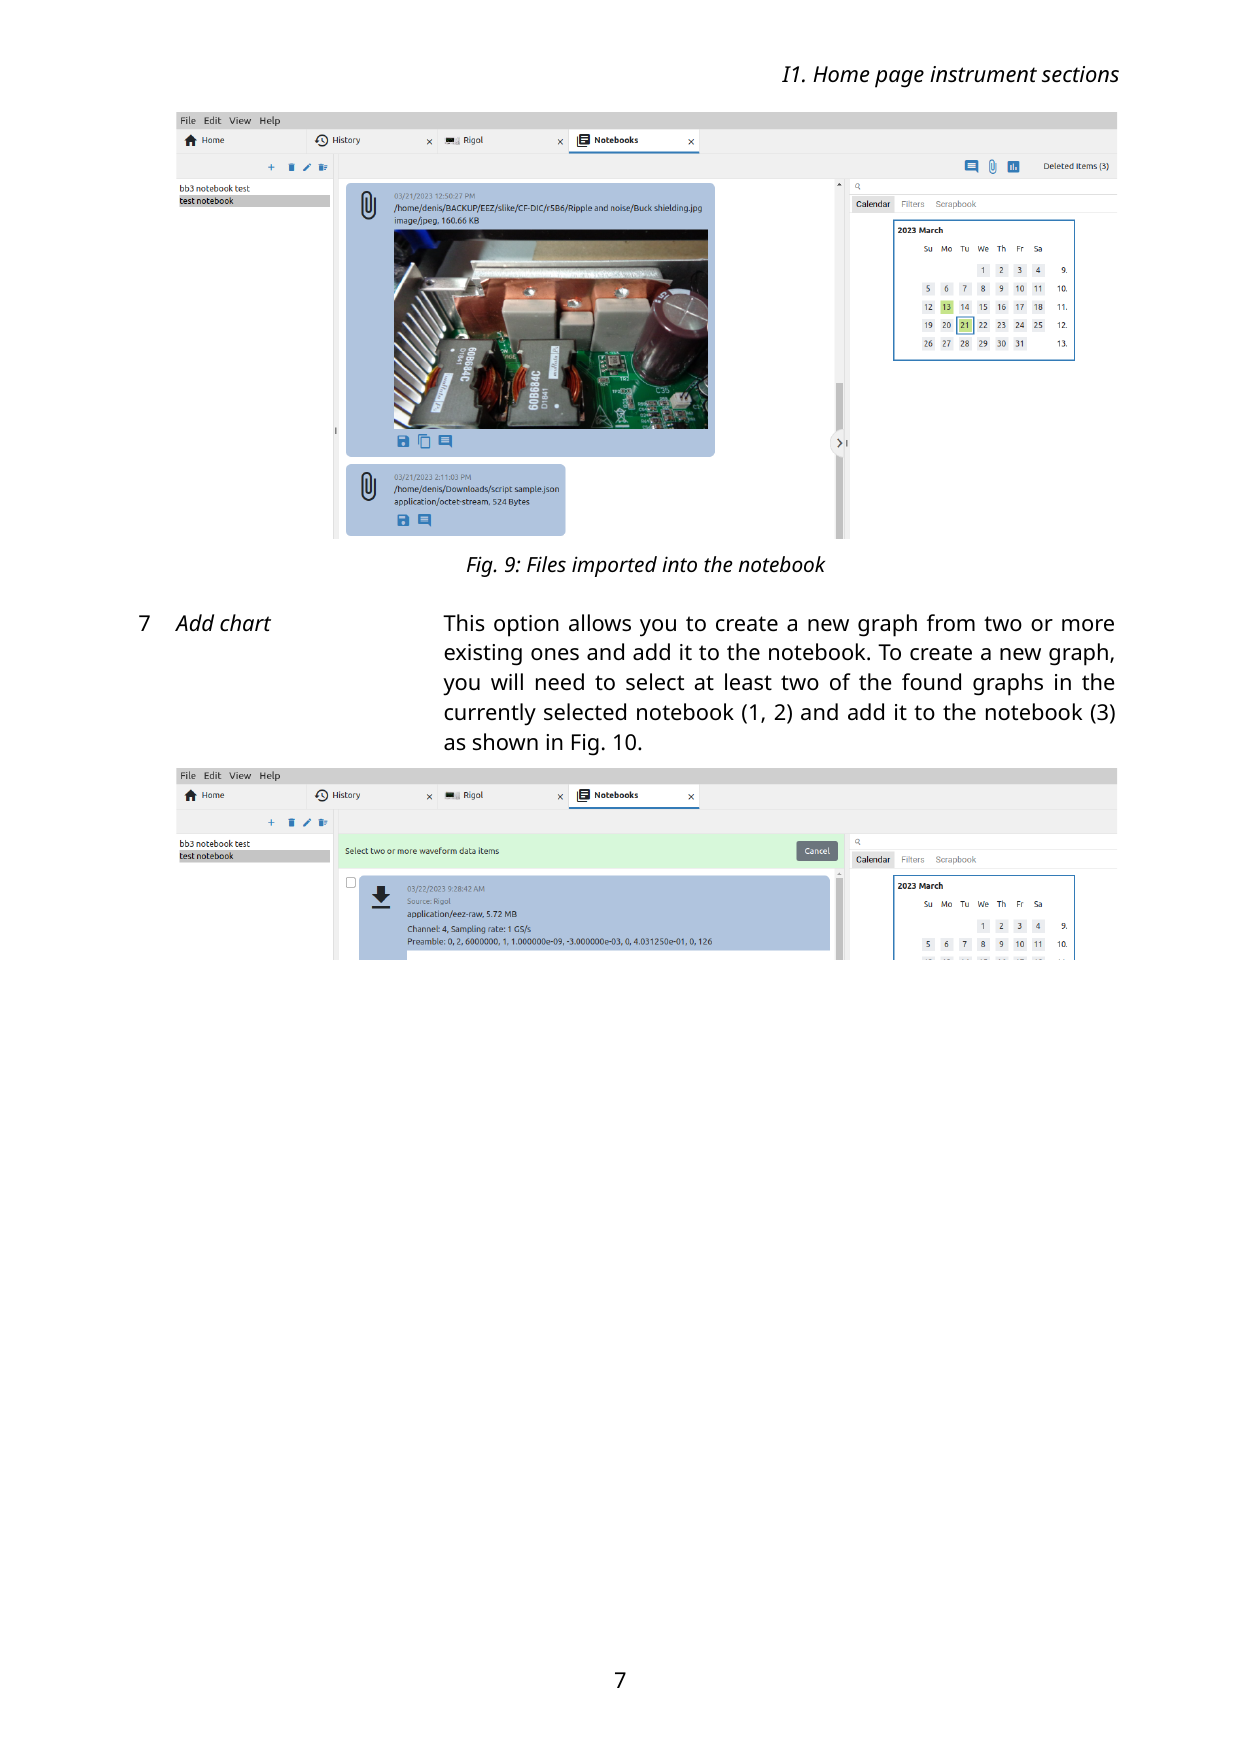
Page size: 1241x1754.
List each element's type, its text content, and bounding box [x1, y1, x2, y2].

table_cell 7 [118, 602, 171, 762]
table_cell [118, 762, 171, 996]
picture [176, 768, 1118, 960]
picture [176, 112, 1118, 539]
table_cell [171, 107, 1123, 602]
table_cell This option allows you to create a new graph from two or more existing ones and add it to the notebook. To create a new graph, you will need to select at least two of the found graphs in the currently selected notebook (1, 2) and add it to the notebook (3) as shown in Fig. 10. [438, 602, 1123, 762]
table_cell [171, 762, 1123, 996]
table_cell [118, 107, 171, 602]
table_cell Add chart [171, 602, 438, 762]
